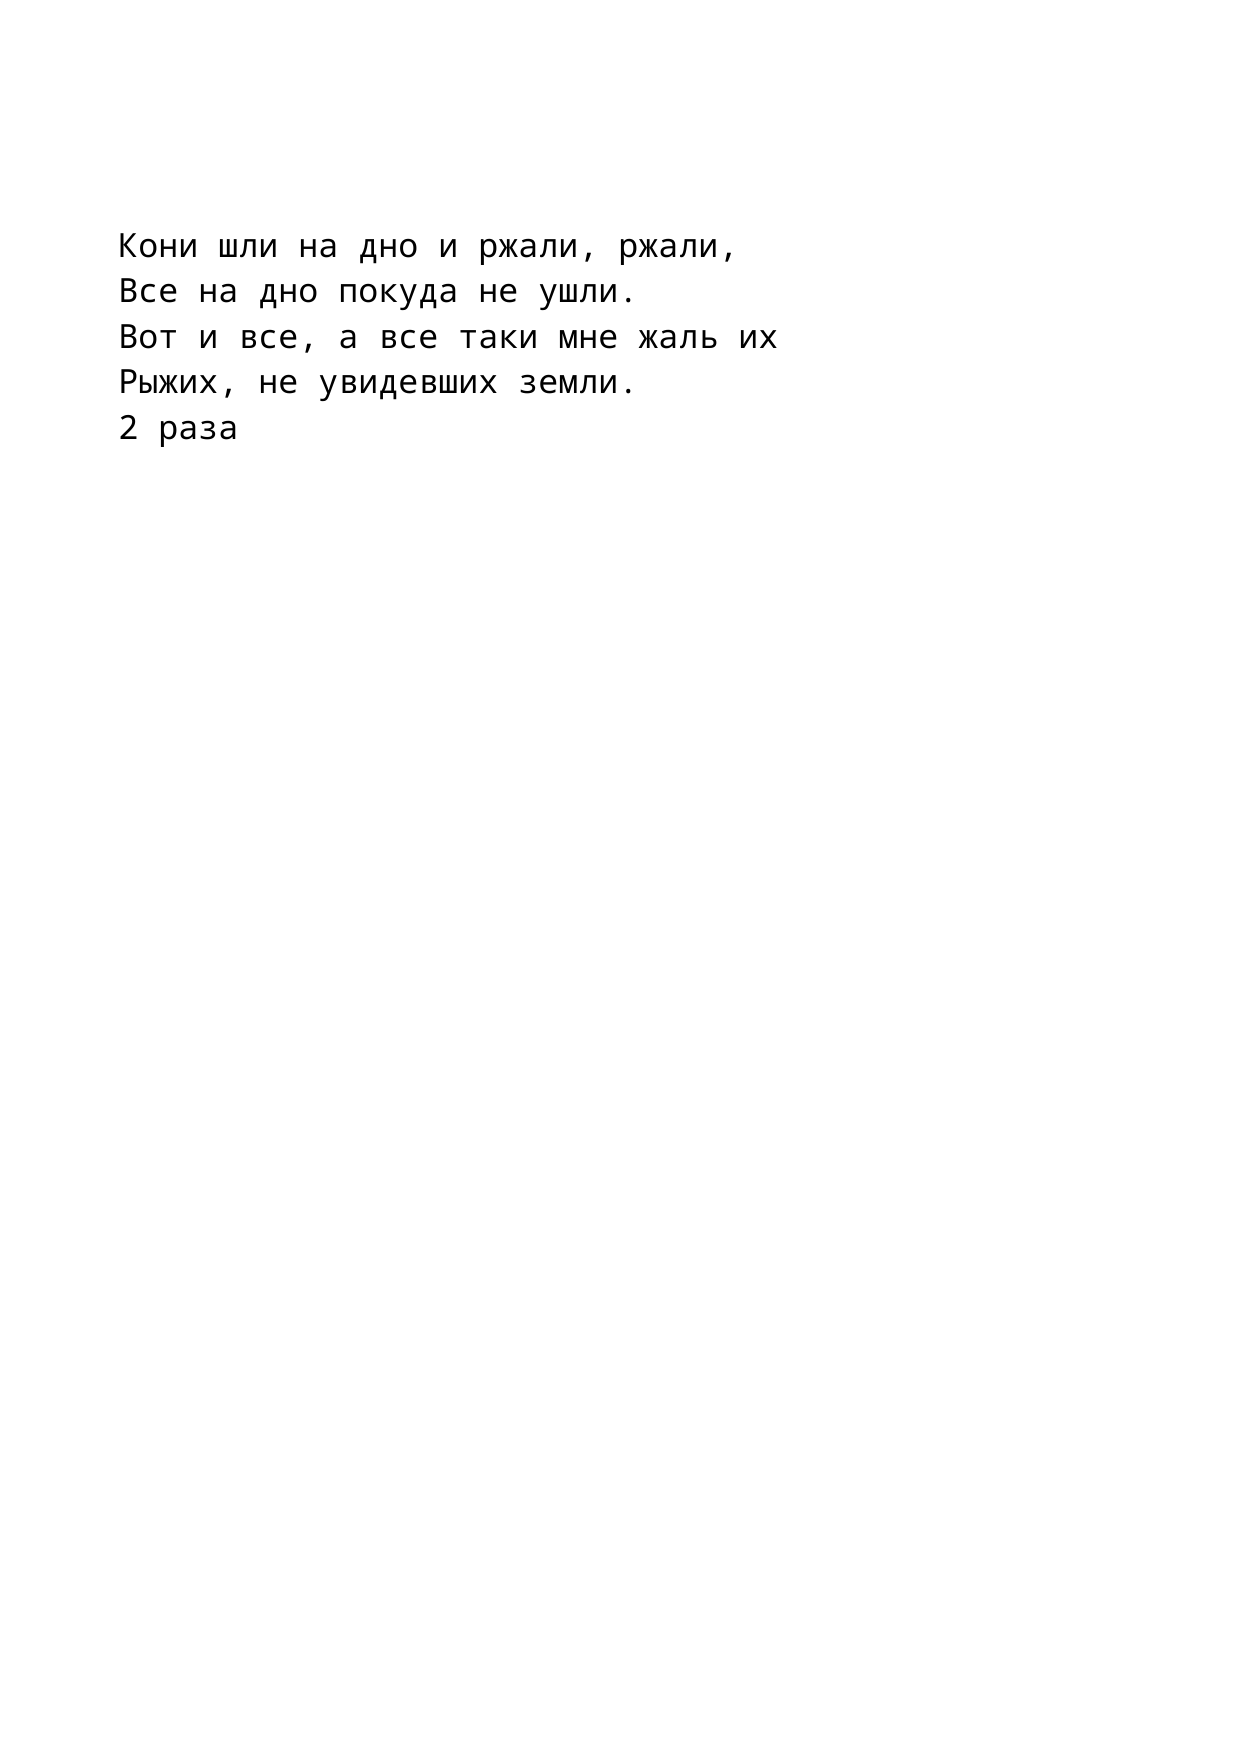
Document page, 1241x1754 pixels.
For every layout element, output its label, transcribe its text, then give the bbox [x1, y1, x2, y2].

text 2 раза [118, 403, 1122, 449]
text Рыжих, не увидевших земли. [118, 358, 1122, 403]
text Вот и все, а все таки мне жаль их [118, 313, 1122, 358]
text Кони шли на дно и ржали, ржали, [118, 222, 1122, 267]
text Все на дно покуда не ушли. [118, 267, 1122, 313]
